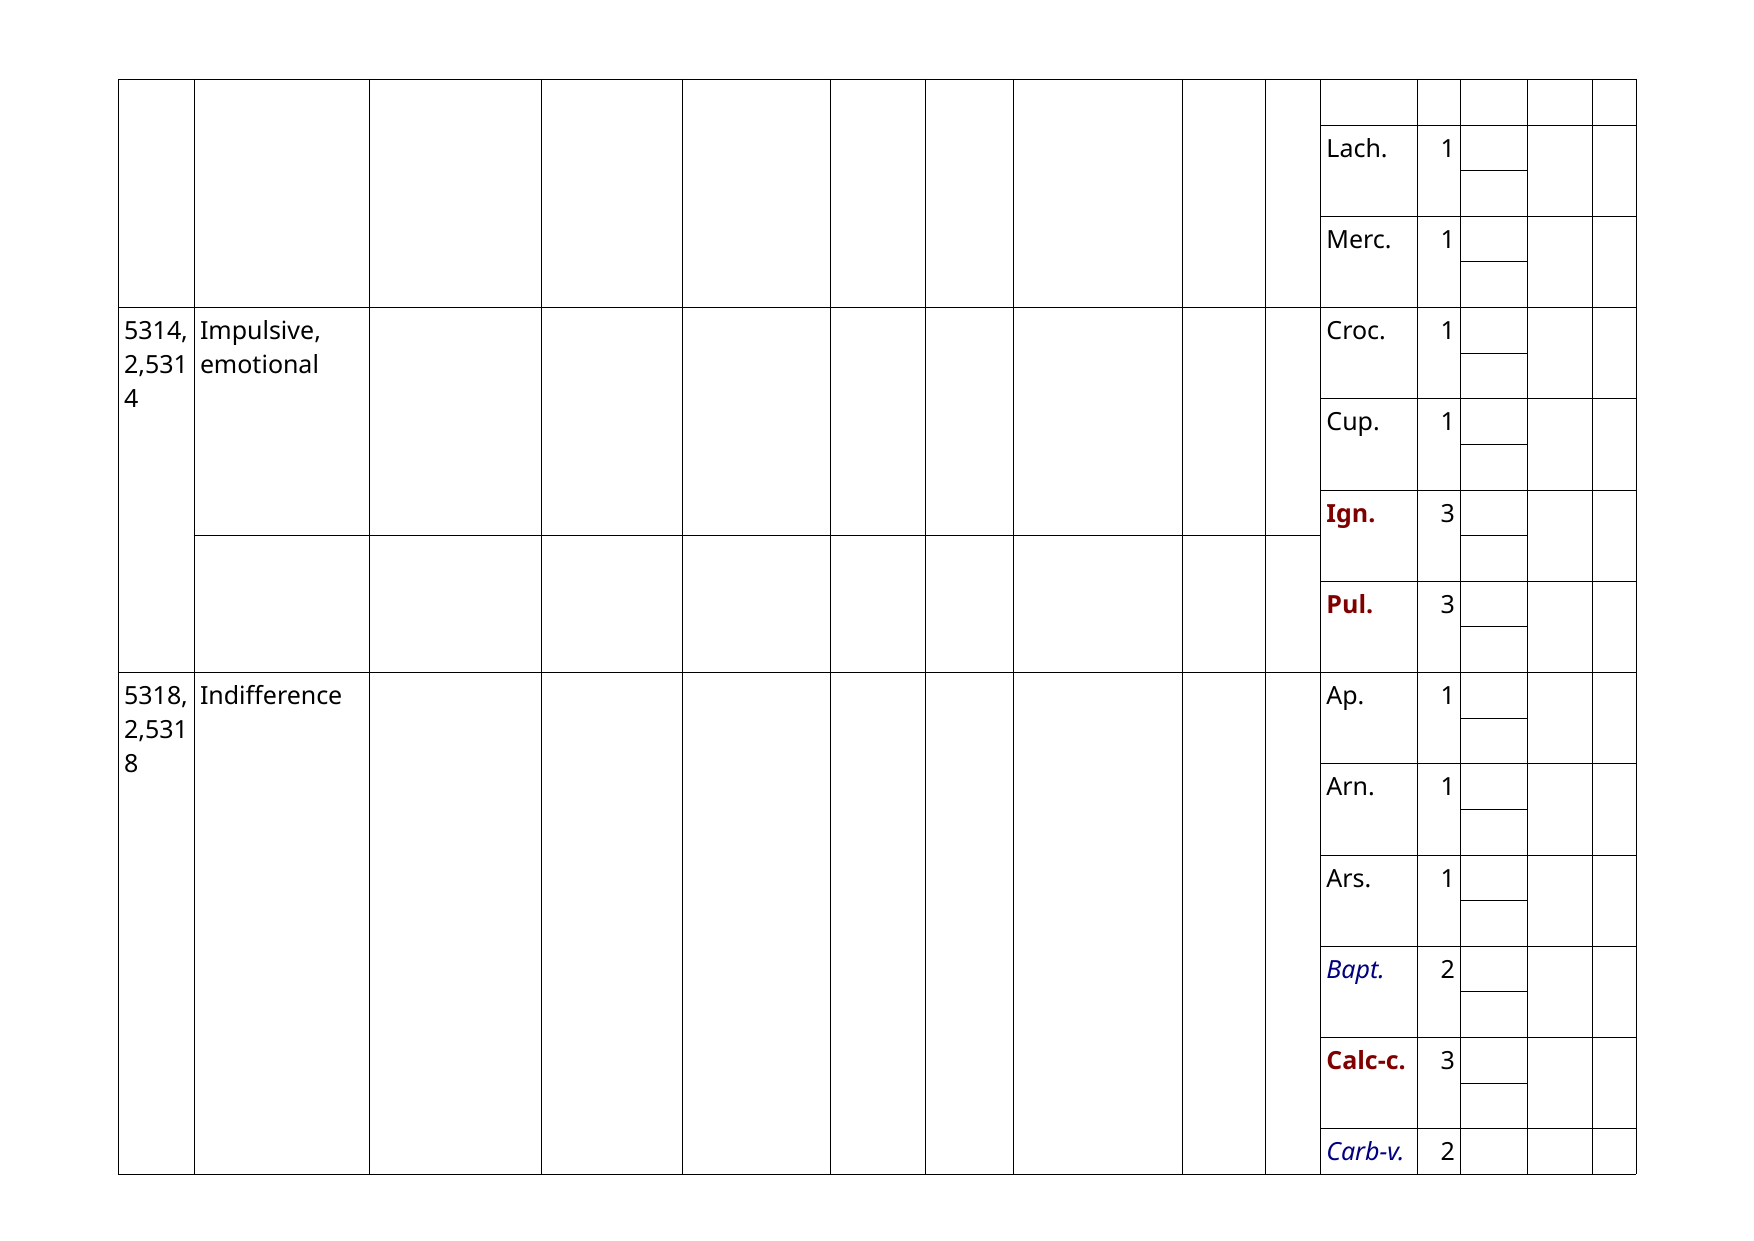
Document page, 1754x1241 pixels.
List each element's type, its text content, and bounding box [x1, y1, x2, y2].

table_cell [1461, 719, 1527, 763]
table_cell Ap. [1321, 673, 1417, 763]
table_cell Merc. [1321, 217, 1417, 307]
table_cell Indifference [195, 673, 369, 1174]
table_cell Arn. [1321, 764, 1417, 854]
table_cell Bapt. [1321, 947, 1417, 1037]
table_cell 1 [1418, 399, 1460, 489]
table_cell Calc-c. [1321, 1038, 1417, 1128]
table_cell 5314,2,5314 [119, 308, 194, 672]
table_cell Impulsive, emotional [195, 308, 369, 535]
table_cell [1461, 627, 1527, 672]
table_cell [542, 80, 682, 307]
table_cell Lach. [1321, 126, 1417, 216]
table_cell 3 [1418, 491, 1460, 581]
table_cell [119, 80, 194, 307]
table_cell [1593, 856, 1636, 946]
table_cell [1461, 445, 1527, 489]
table_cell [542, 536, 682, 672]
table_cell 1 [1418, 308, 1460, 398]
table_cell [926, 80, 1013, 307]
table_cell 1 [1418, 126, 1460, 216]
table_cell [1593, 1038, 1636, 1128]
table_cell [831, 308, 925, 535]
table_cell [1528, 126, 1592, 216]
table_cell [1266, 80, 1320, 307]
table_cell [1528, 308, 1592, 398]
table_cell [1321, 80, 1417, 124]
table_cell [1266, 308, 1320, 535]
table_cell [1461, 764, 1527, 809]
table_cell [1593, 126, 1636, 216]
table_cell [1528, 80, 1592, 124]
table_cell [1461, 217, 1527, 261]
table_cell [1528, 764, 1592, 854]
table_cell [1461, 171, 1527, 216]
table_cell [1183, 308, 1265, 535]
table_cell [1528, 947, 1592, 1037]
table_cell [1461, 354, 1527, 398]
table_cell [1266, 673, 1320, 1174]
table_cell 3 [1418, 582, 1460, 672]
table_cell Ign. [1321, 491, 1417, 581]
table_cell [683, 673, 830, 1174]
table_cell [1528, 217, 1592, 307]
table_cell [1593, 217, 1636, 307]
table_cell [1461, 901, 1527, 946]
table_cell [542, 673, 682, 1174]
table_cell 3 [1418, 1038, 1460, 1128]
table_cell [1528, 1038, 1592, 1128]
table_cell Ars. [1321, 856, 1417, 946]
table_cell [683, 308, 830, 535]
table_cell 1 [1418, 673, 1460, 763]
table_cell [1593, 582, 1636, 672]
table_cell [926, 673, 1013, 1174]
table_cell 2 [1418, 1129, 1460, 1174]
table_cell [1014, 308, 1182, 535]
table_cell [1528, 491, 1592, 581]
table_cell [831, 673, 925, 1174]
table_cell Croc. [1321, 308, 1417, 398]
table_cell [1461, 80, 1527, 124]
table_cell [370, 536, 541, 672]
table_cell [1461, 856, 1527, 900]
table_cell [1528, 673, 1592, 763]
table_cell [926, 536, 1013, 672]
table_cell [1183, 673, 1265, 1174]
table_cell [195, 80, 369, 307]
table_cell [1183, 80, 1265, 307]
table_cell [1593, 764, 1636, 854]
table_cell [1528, 856, 1592, 946]
table_cell [1461, 947, 1527, 991]
table_cell [1461, 536, 1527, 581]
table_cell [1528, 582, 1592, 672]
table_cell Cup. [1321, 399, 1417, 489]
table_cell [1461, 308, 1527, 353]
table_cell [1014, 673, 1182, 1174]
table_cell [1461, 1129, 1527, 1174]
table_cell [1014, 80, 1182, 307]
table_cell 2 [1418, 947, 1460, 1037]
table_cell [1528, 1129, 1592, 1174]
table_cell [1461, 491, 1527, 535]
table_cell [1183, 536, 1265, 672]
table_cell [542, 308, 682, 535]
table_cell [1593, 1129, 1636, 1174]
table_cell [1461, 262, 1527, 307]
table_cell [1461, 399, 1527, 444]
table_cell [831, 536, 925, 672]
table_cell [683, 536, 830, 672]
table_cell [1418, 80, 1460, 124]
table_cell [1461, 126, 1527, 170]
table_cell [195, 536, 369, 672]
table_cell [1461, 1084, 1527, 1128]
table_cell [1593, 491, 1636, 581]
table_cell [1014, 536, 1182, 672]
table_cell Carb-v. [1321, 1129, 1417, 1174]
table_cell [370, 308, 541, 535]
table_cell [1461, 582, 1527, 626]
table_cell [370, 80, 541, 307]
table_cell [926, 308, 1013, 535]
table_cell [370, 673, 541, 1174]
table_cell [1593, 673, 1636, 763]
table_cell [1593, 308, 1636, 398]
table_cell [1461, 810, 1527, 854]
table_cell [1593, 399, 1636, 489]
table_cell [1593, 947, 1636, 1037]
table_cell 1 [1418, 217, 1460, 307]
table_cell [1593, 80, 1636, 124]
table_cell [1461, 1038, 1527, 1083]
table_cell [831, 80, 925, 307]
table_cell Pul. [1321, 582, 1417, 672]
table_cell [1461, 673, 1527, 718]
table_cell [1528, 399, 1592, 489]
table_cell 1 [1418, 856, 1460, 946]
table_cell [683, 80, 830, 307]
table_cell [1461, 992, 1527, 1037]
table_cell 1 [1418, 764, 1460, 854]
table_cell [1266, 536, 1320, 672]
table_cell 5318,2,5318 [119, 673, 194, 1174]
